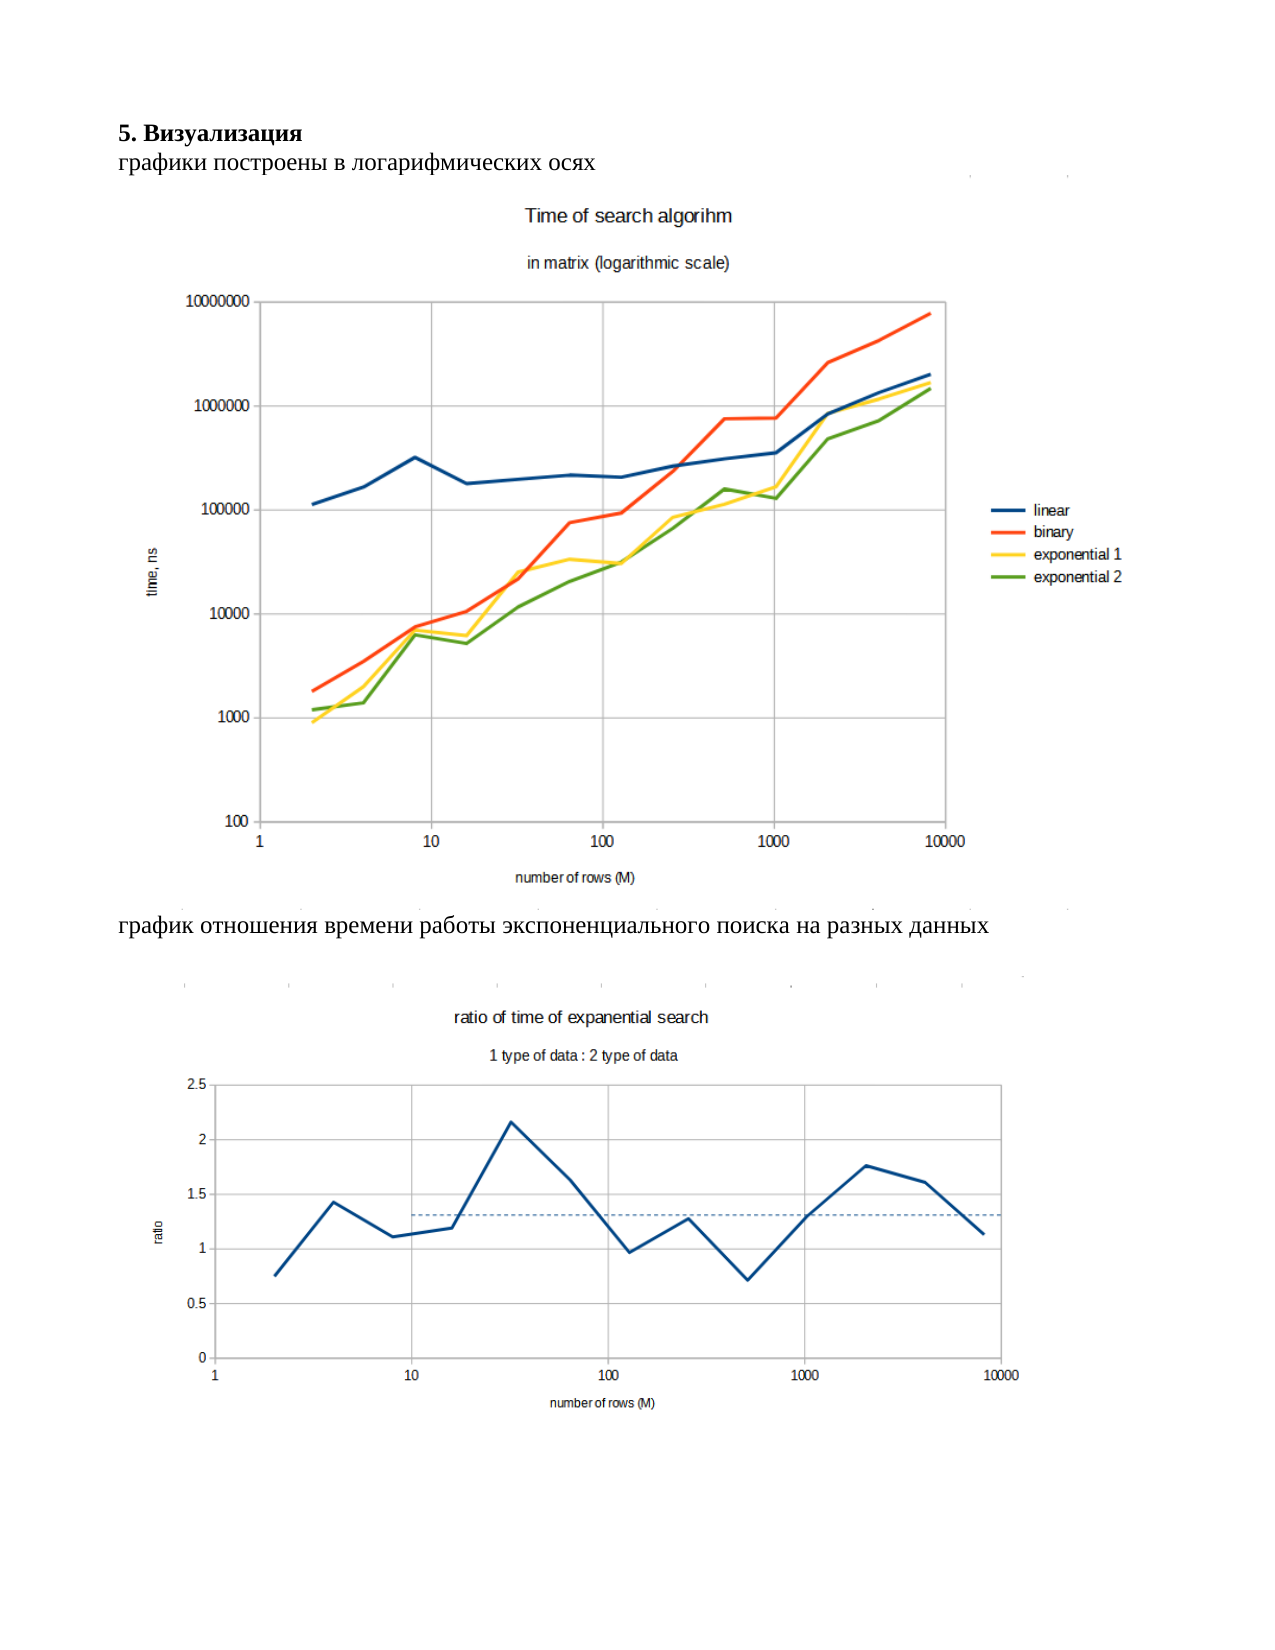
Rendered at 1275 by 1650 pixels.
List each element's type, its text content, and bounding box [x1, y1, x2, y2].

text графики построены в логарифмических осях [118, 147, 1157, 176]
text график отношения времени работы экспоненциального поиска на разных данных [118, 176, 1157, 938]
picture [133, 973, 1024, 1421]
picture [145, 175, 1130, 910]
text 5. Визуализация [118, 118, 1157, 147]
